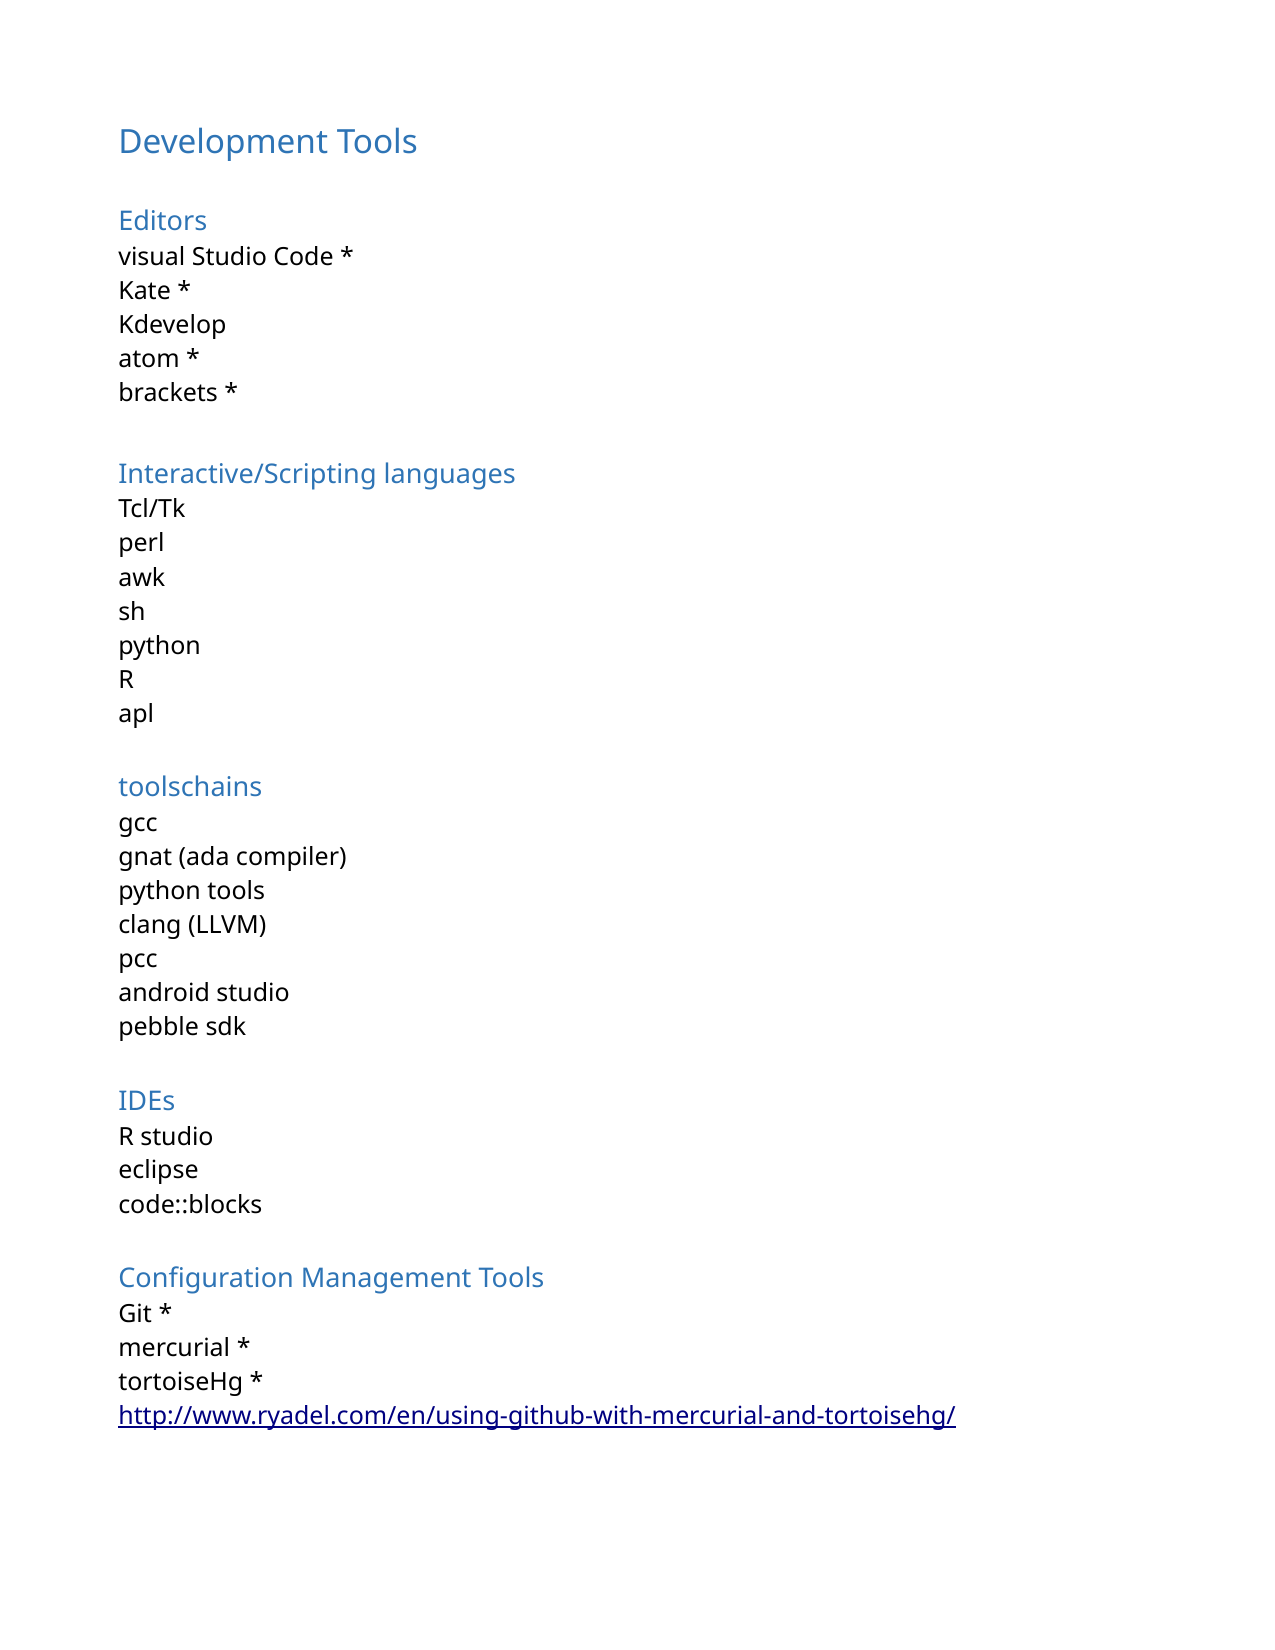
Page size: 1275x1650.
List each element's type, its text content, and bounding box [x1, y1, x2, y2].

text http://www.ryadel.com/en/using-github-with-mercurial-and-tortoisehg/ [118, 1398, 1157, 1432]
text code::blocks [118, 1186, 1157, 1220]
subtitle toolschains [118, 768, 1157, 804]
text Kdevelop [118, 307, 1157, 341]
text gnat (ada compiler) [118, 839, 1157, 873]
text apl [118, 695, 1157, 729]
text gcc [118, 804, 1157, 839]
text Kate * [118, 273, 1157, 307]
text Git * [118, 1295, 1157, 1329]
subtitle IDEs [118, 1081, 1157, 1118]
text python [118, 627, 1157, 661]
subtitle Editors [118, 202, 1157, 239]
text pcc [118, 941, 1157, 975]
text perl [118, 525, 1157, 559]
subtitle Development Tools [118, 118, 1157, 163]
text atom * [118, 341, 1157, 375]
text mercurial * [118, 1329, 1157, 1363]
text eclipse [118, 1152, 1157, 1186]
text brackets * [118, 375, 1157, 409]
text python tools [118, 873, 1157, 907]
text pebble sdk [118, 1009, 1157, 1043]
text sh [118, 593, 1157, 627]
text clang (LLVM) [118, 907, 1157, 941]
text awk [118, 559, 1157, 593]
subtitle Interactive/Scripting languages [118, 454, 1157, 491]
text visual Studio Code * [118, 239, 1157, 273]
subtitle Configuration Management Tools [118, 1258, 1157, 1295]
text tortoiseHg * [118, 1363, 1157, 1398]
text Tcl/Tk [118, 491, 1157, 525]
text android studio [118, 975, 1157, 1009]
text R studio [118, 1118, 1157, 1152]
text R [118, 661, 1157, 695]
